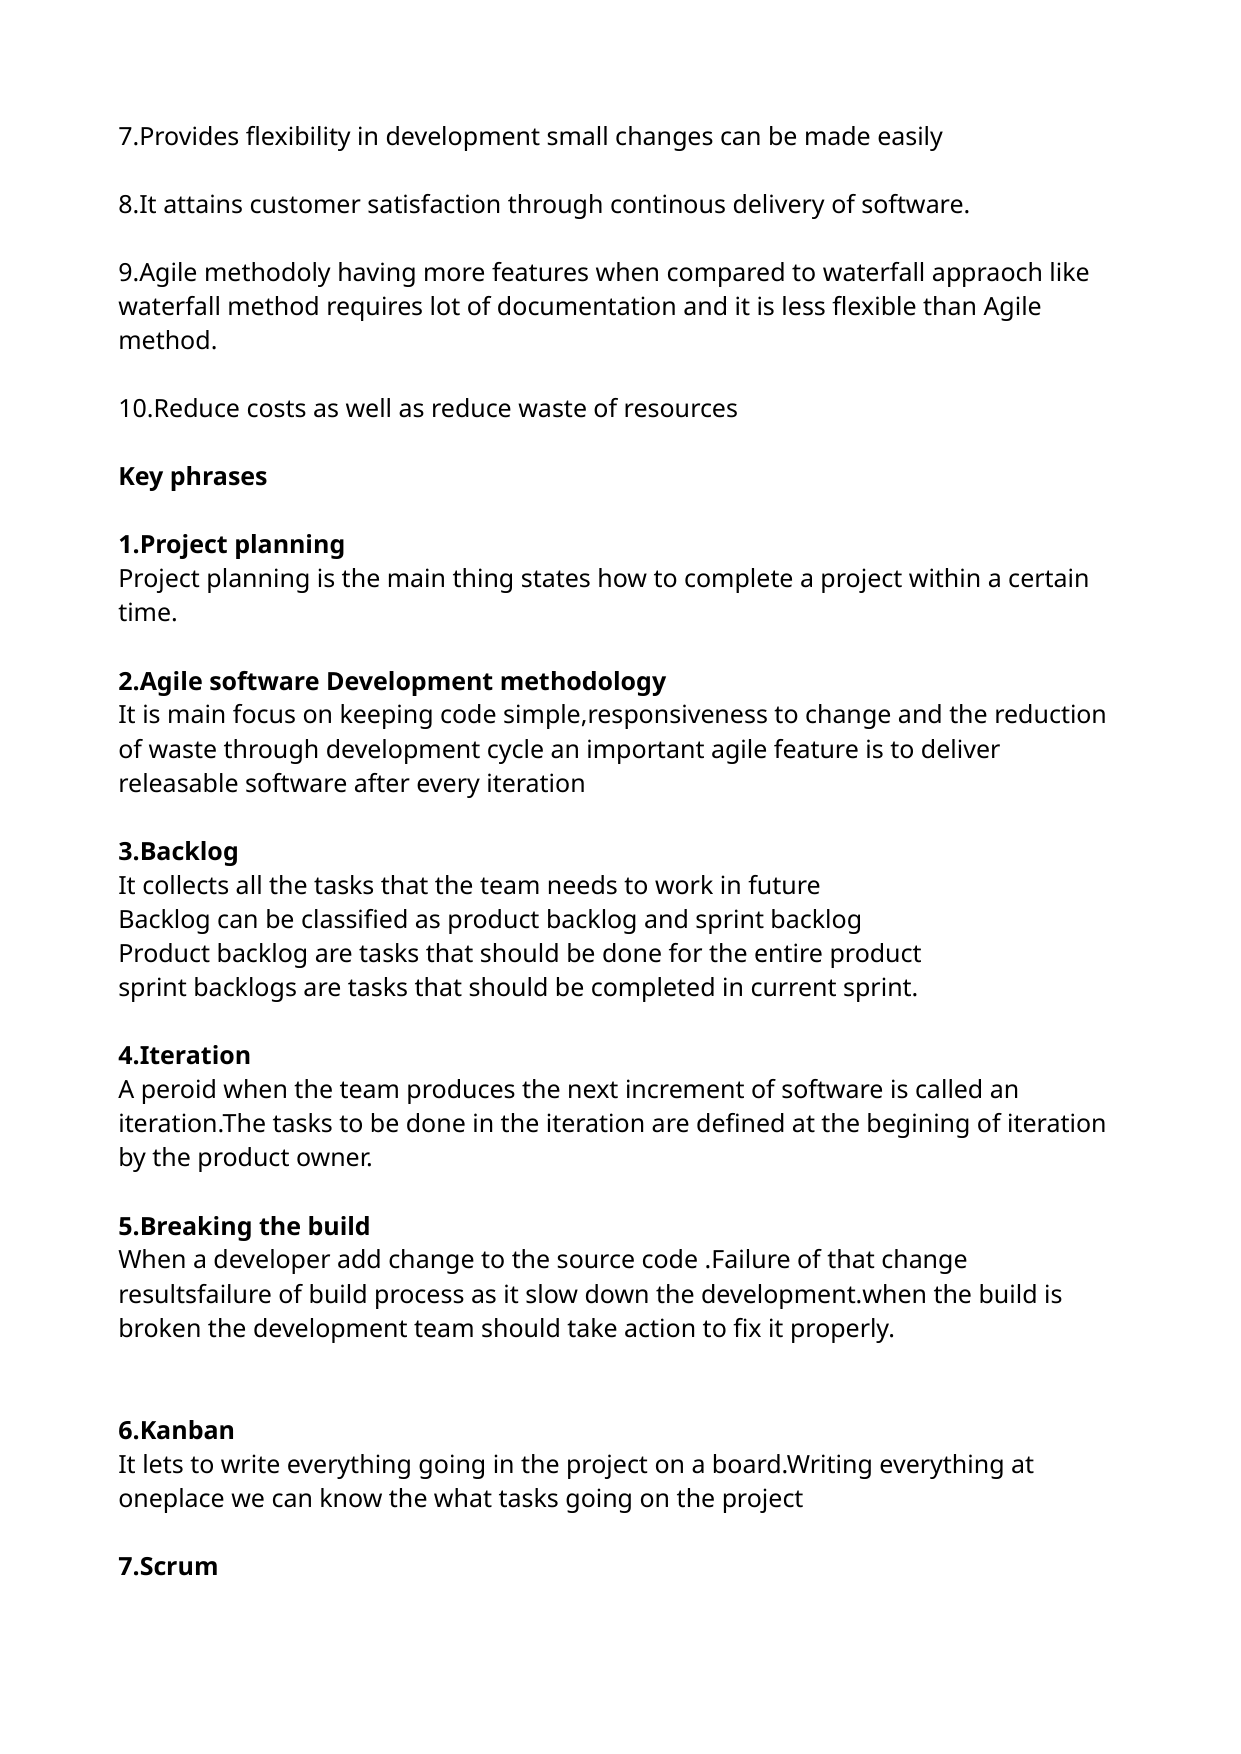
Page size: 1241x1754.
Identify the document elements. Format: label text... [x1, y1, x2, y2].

text 7.Scrum [118, 1549, 1122, 1583]
text It collects all the tasks that the team needs to work in future [118, 867, 1122, 902]
text When a developer add change to the source code .Failure of that change resultsfailure of build process as it slow down the development.when the build is broken the development team should take action to fix it properly. [118, 1242, 1122, 1344]
text Key phrases [118, 459, 1122, 493]
text 6.Kanban [118, 1412, 1122, 1447]
text Product backlog are tasks that should be done for the entire product [118, 936, 1122, 970]
text A peroid when the team produces the next increment of software is called an [118, 1072, 1122, 1106]
text 3.Backlog [118, 833, 1122, 867]
text 2.Agile software Development methodology [118, 663, 1122, 697]
text oneplace we can know the what tasks going on the project [118, 1481, 1122, 1515]
text Project planning is the main thing states how to complete a project within a certain time. [118, 561, 1122, 629]
text iteration.The tasks to be done in the iteration are defined at the begining of iteration by the product owner. [118, 1106, 1122, 1174]
text 9.Agile methodoly having more features when compared to waterfall appraoch like waterfall method requires lot of documentation and it is less flexible than Agile method. [118, 254, 1122, 357]
text 10.Reduce costs as well as reduce waste of resources [118, 391, 1122, 425]
text 5.Breaking the build [118, 1208, 1122, 1242]
text 7.Provides flexibility in development small changes can be made easily [118, 118, 1122, 152]
text 1.Project planning [118, 527, 1122, 561]
text Backlog can be classified as product backlog and sprint backlog [118, 902, 1122, 936]
text 4.Iteration [118, 1038, 1122, 1072]
text It lets to write everything going in the project on a board.Writing everything at [118, 1447, 1122, 1481]
text sprint backlogs are tasks that should be completed in current sprint. [118, 970, 1122, 1004]
text 8.It attains customer satisfaction through continous delivery of software. [118, 186, 1122, 220]
text It is main focus on keeping code simple,responsiveness to change and the reduction of waste through development cycle an important agile feature is to deliver releasable software after every iteration [118, 697, 1122, 799]
